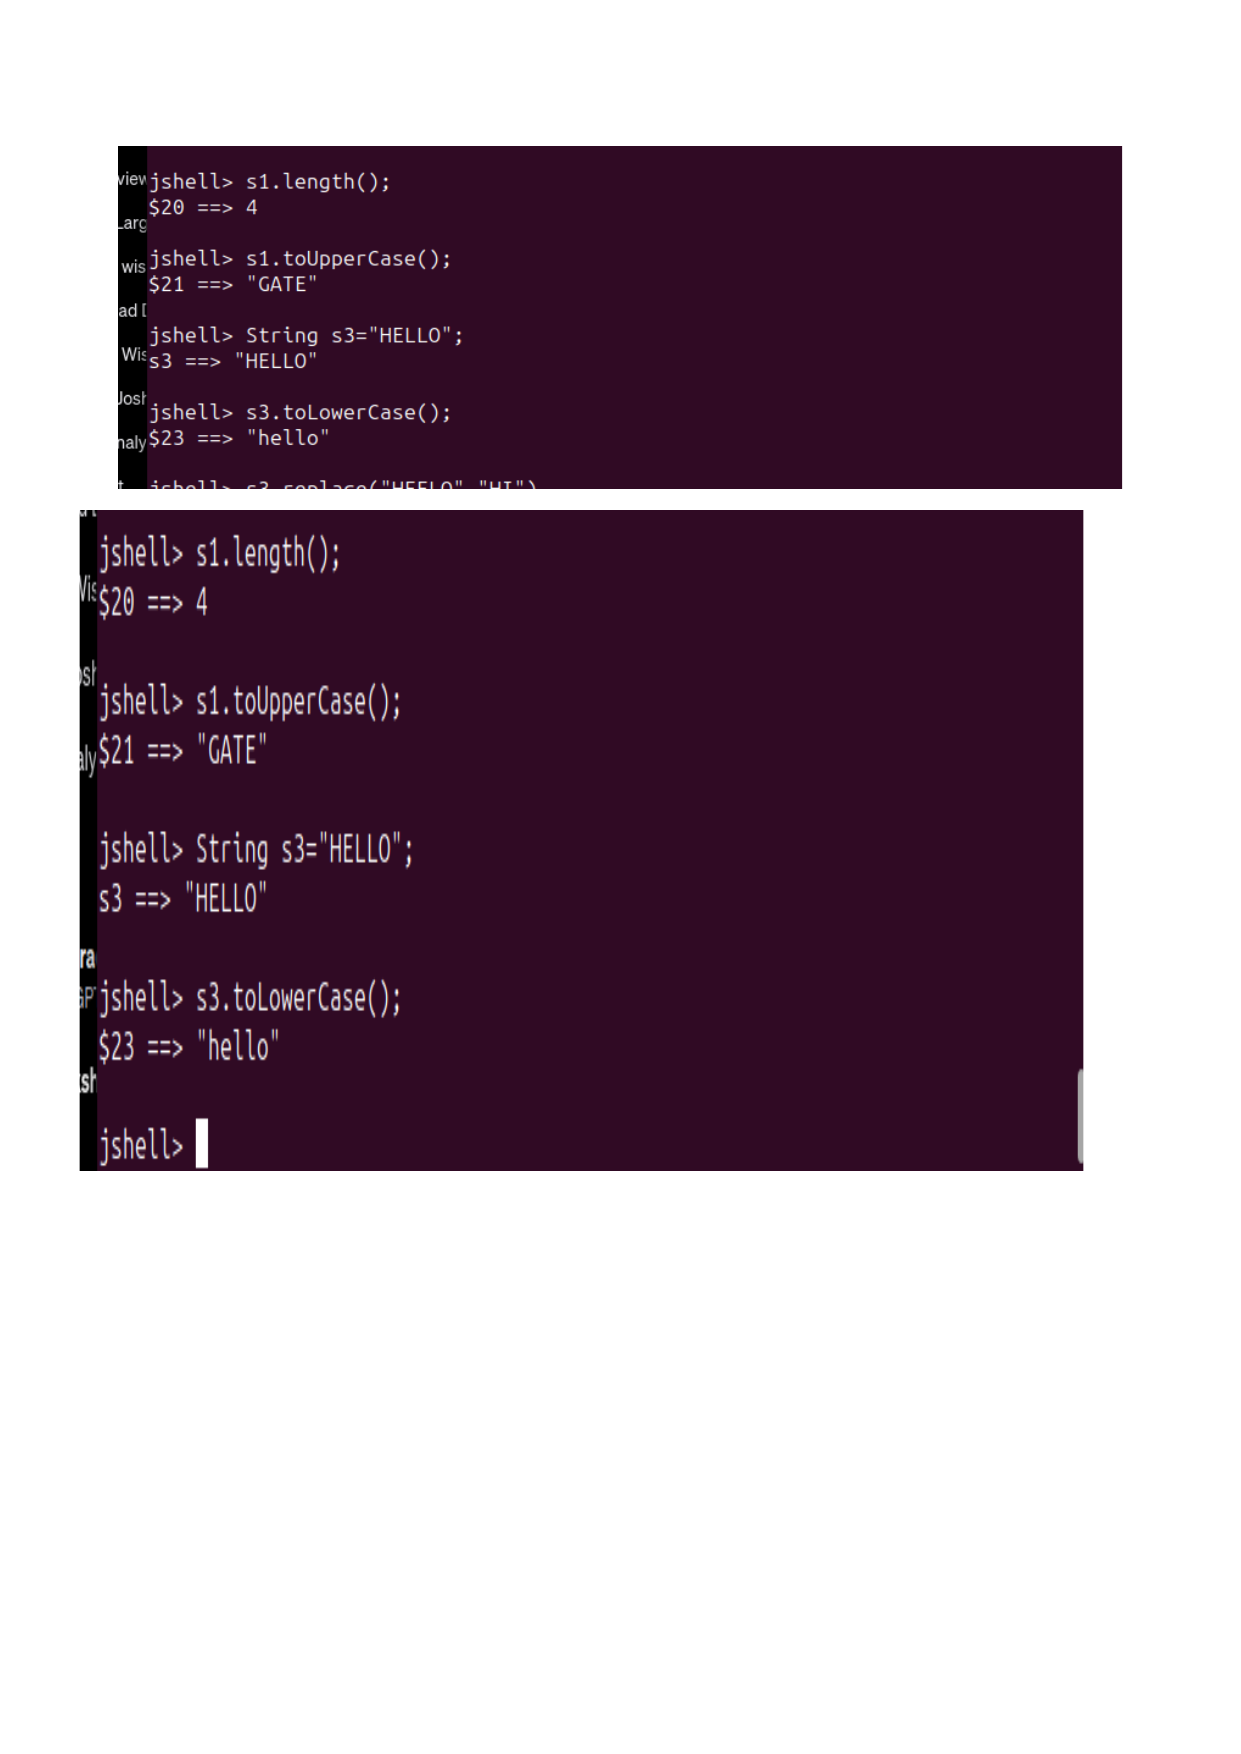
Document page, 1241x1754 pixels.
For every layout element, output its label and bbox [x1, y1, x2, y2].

picture [79, 510, 1084, 1171]
picture [118, 146, 1123, 489]
